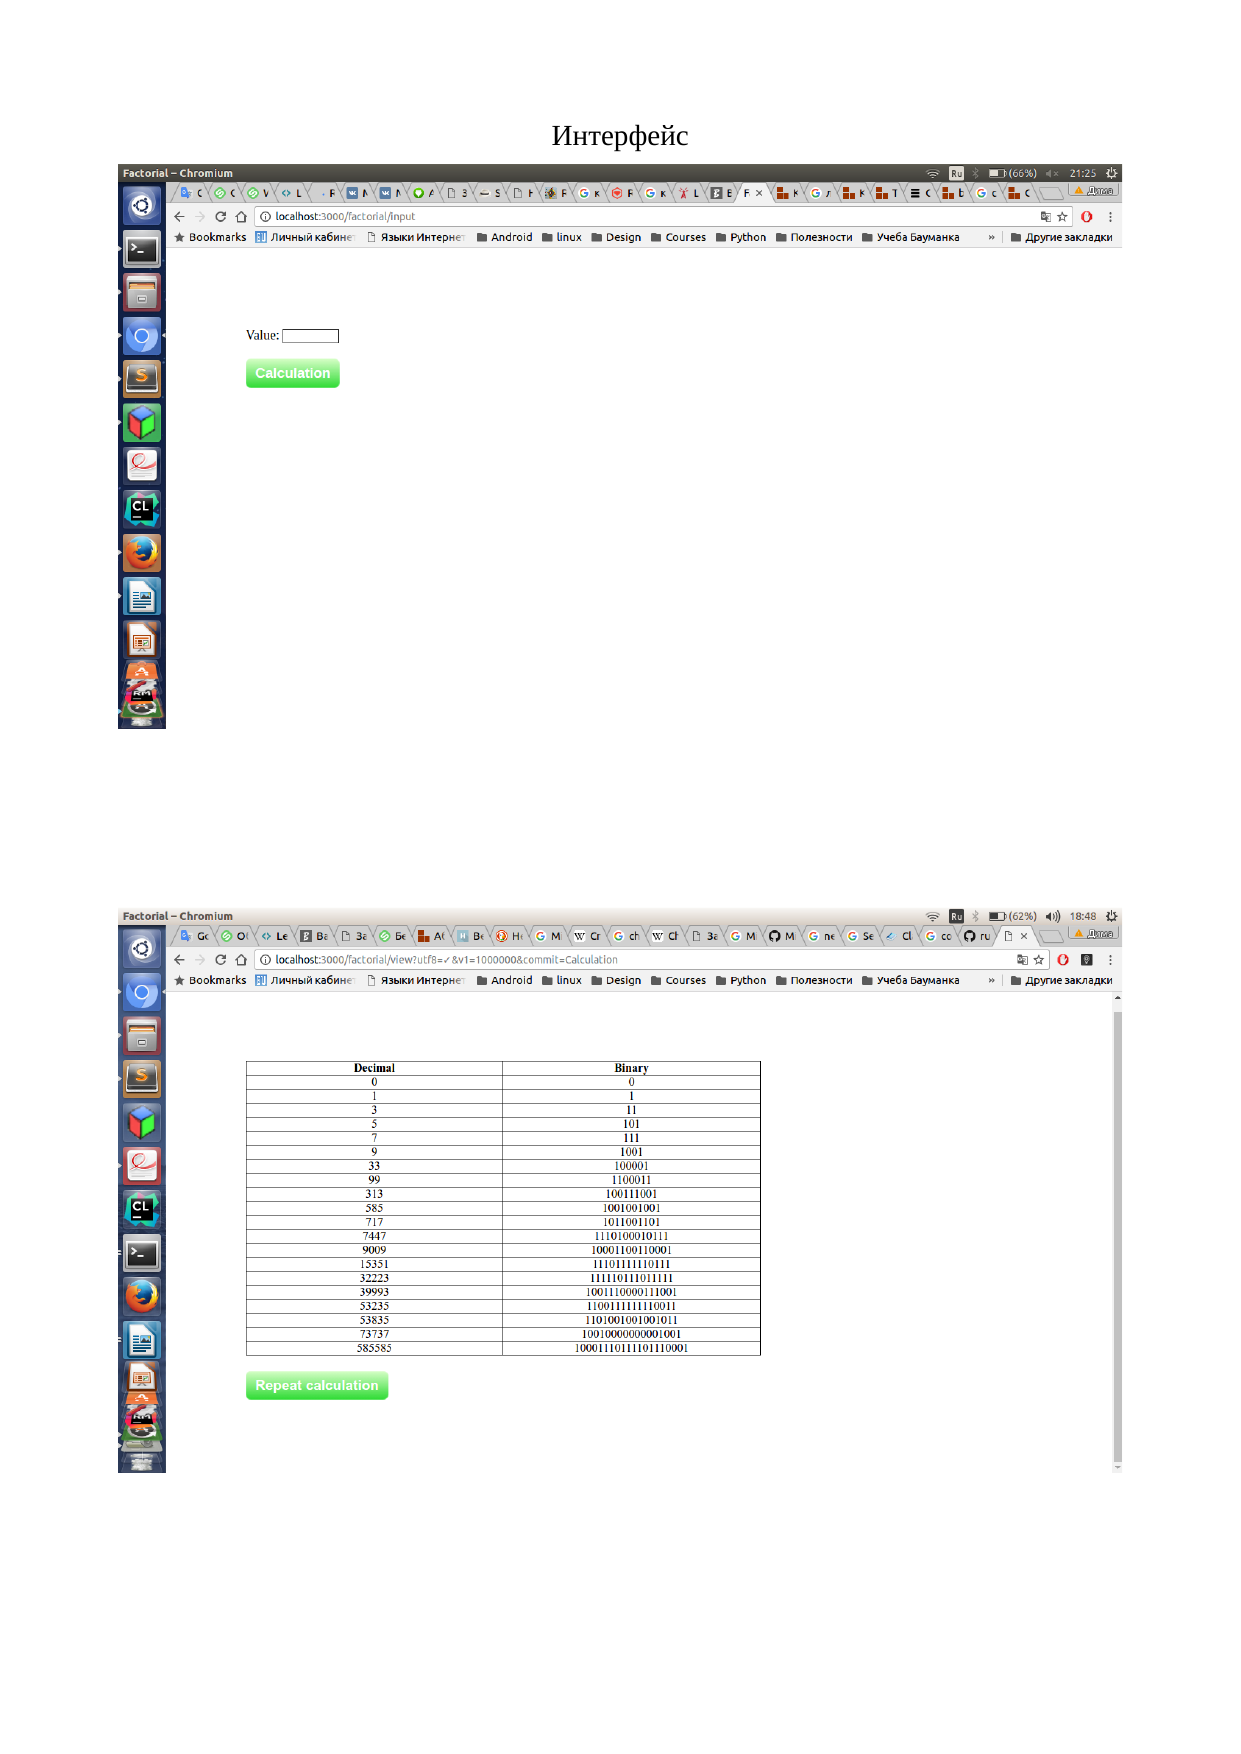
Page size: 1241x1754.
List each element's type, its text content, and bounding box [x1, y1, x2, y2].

text Интерфейс [118, 118, 1122, 152]
